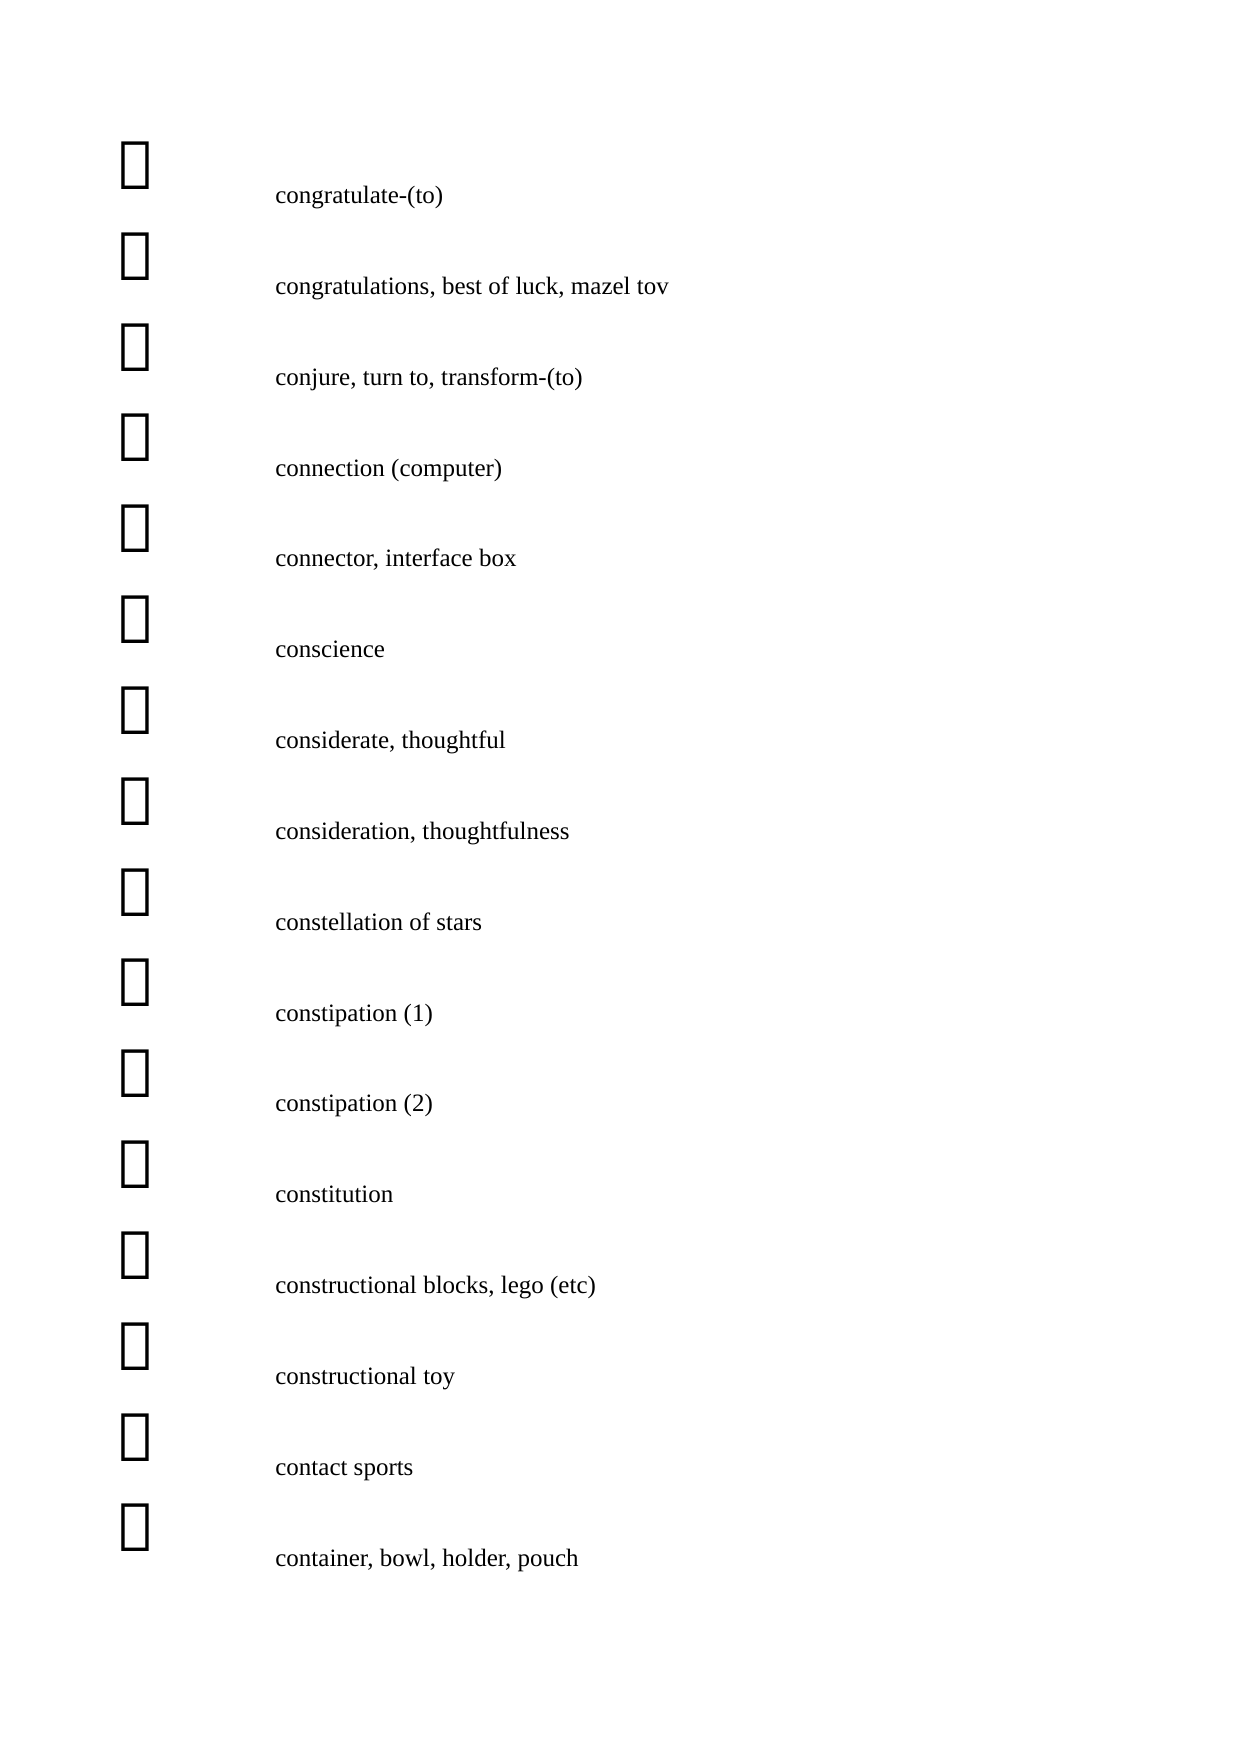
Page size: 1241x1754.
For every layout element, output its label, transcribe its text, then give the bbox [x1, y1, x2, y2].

table_cell  [115, 845, 275, 936]
table_cell  [115, 572, 275, 663]
table_cell  [115, 1299, 275, 1390]
table_cell considerate, thoughtful [275, 663, 949, 754]
table_cell container, bowl, holder, pouch [275, 1481, 949, 1571]
table_cell constellation of stars [275, 845, 949, 936]
table_cell conjure, turn to, transform-(to) [275, 300, 949, 391]
table_cell congratulate-(to) [275, 118, 949, 209]
table_cell  [115, 118, 275, 209]
table_cell constructional toy [275, 1299, 949, 1390]
table_cell constipation (2) [275, 1026, 949, 1117]
table_cell  [115, 936, 275, 1026]
table_cell constipation (1) [275, 936, 949, 1026]
table_cell consideration, thoughtfulness [275, 754, 949, 845]
table_cell  [115, 481, 275, 572]
table_cell connection (computer) [275, 391, 949, 481]
table_cell  [115, 1208, 275, 1299]
table_cell  [115, 1481, 275, 1571]
table_cell  [115, 663, 275, 754]
table_cell constitution [275, 1117, 949, 1208]
table_cell congratulations, best of luck, mazel tov [275, 209, 949, 300]
table_cell contact sports [275, 1390, 949, 1481]
table_cell  [115, 754, 275, 845]
table_cell conscience [275, 572, 949, 663]
table_cell  [115, 1117, 275, 1208]
table_cell  [115, 300, 275, 391]
table_cell  [115, 209, 275, 300]
table_cell  [115, 1390, 275, 1481]
table_cell  [115, 1026, 275, 1117]
table_cell  [115, 391, 275, 481]
table_cell constructional blocks, lego (etc) [275, 1208, 949, 1299]
table_cell connector, interface box [275, 481, 949, 572]
